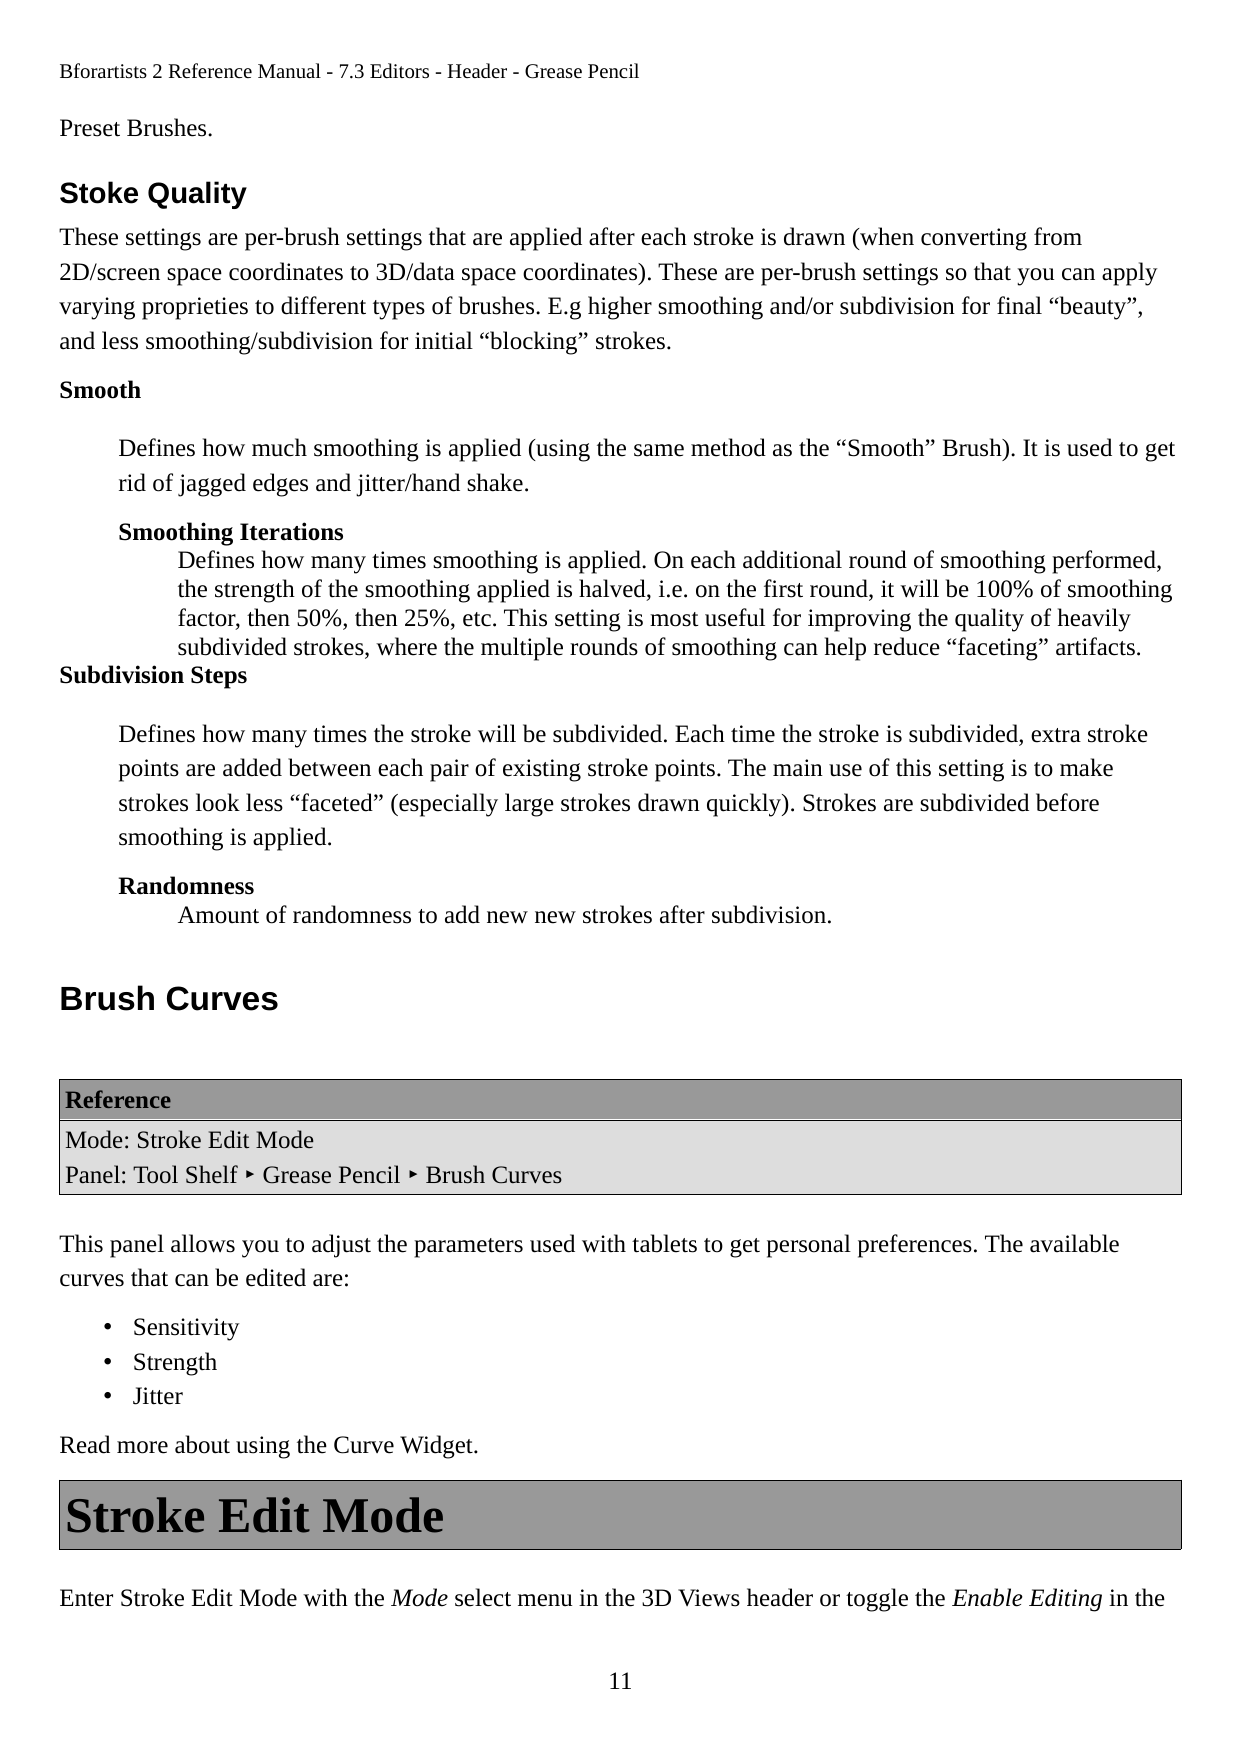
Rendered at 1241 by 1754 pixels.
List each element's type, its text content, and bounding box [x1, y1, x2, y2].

text Enter Stroke Edit Mode with the Mode select menu in the 3D Views header or toggle the Enable Editing in the [59, 1550, 1181, 1612]
text Defines how many times the stroke will be subdivided. Each time the stroke is subdivided, extra stroke points are added between each pair of existing stroke points. The main use of this setting is to make strokes look less “faceted” (especially large strokes drawn quickly). Strokes are subdivided before smoothing is applied. [118, 719, 1181, 851]
subtitle Smoothing Iterations [118, 517, 1181, 546]
list Amount of randomness to add new new strokes after subdivision. [177, 900, 1181, 929]
list Defines how many times smoothing is applied. On each additional round of smoothing performed, the strength of the smoothing applied is halved, i.e. on the first round, it will be 100% of smoothing factor, then 50%, then 25%, etc. This setting is most useful for improving the quality of heavily subdivided strokes, where the multiple rounds of smoothing can help reduce “faceting” artifacts. [177, 546, 1181, 661]
list Sensitivity [103, 1312, 1181, 1341]
list Strength [103, 1347, 1181, 1376]
text Read more about using the Curve Widget. [59, 1431, 1181, 1459]
subtitle Stoke Quality [59, 176, 1181, 210]
subtitle Randomness [118, 871, 1181, 900]
subtitle Subdivision Steps [59, 661, 1181, 689]
text This panel allows you to adjust the parameters used with tablets to get personal preferences. The available curves that can be edited are: [59, 1229, 1181, 1292]
subtitle Smooth [59, 375, 1181, 404]
text Defines how much smoothing is applied (using the same method as the “Smooth” Brush). It is used to get rid of jagged edges and jitter/hand shake. [118, 433, 1181, 496]
subtitle Brush Curves [59, 979, 1181, 1018]
list Jitter [103, 1381, 1181, 1410]
table_header Reference [60, 1080, 1181, 1119]
table_header Stroke Edit Mode [60, 1481, 1181, 1549]
text Preset Brushes. [59, 113, 1181, 141]
table_cell Mode: Stroke Edit Mode Panel: Tool Shelf ‣ Grease Pencil ‣ Brush Curves [60, 1121, 1181, 1194]
text These settings are per-brush settings that are applied after each stroke is drawn (when converting from 2D/screen space coordinates to 3D/data space coordinates). These are per-brush settings so that you can apply varying proprieties to different types of brushes. E.g higher smoothing and/or subdivision for final “beauty”, and less smoothing/subdivision for initial “blocking” strokes. [59, 222, 1181, 355]
